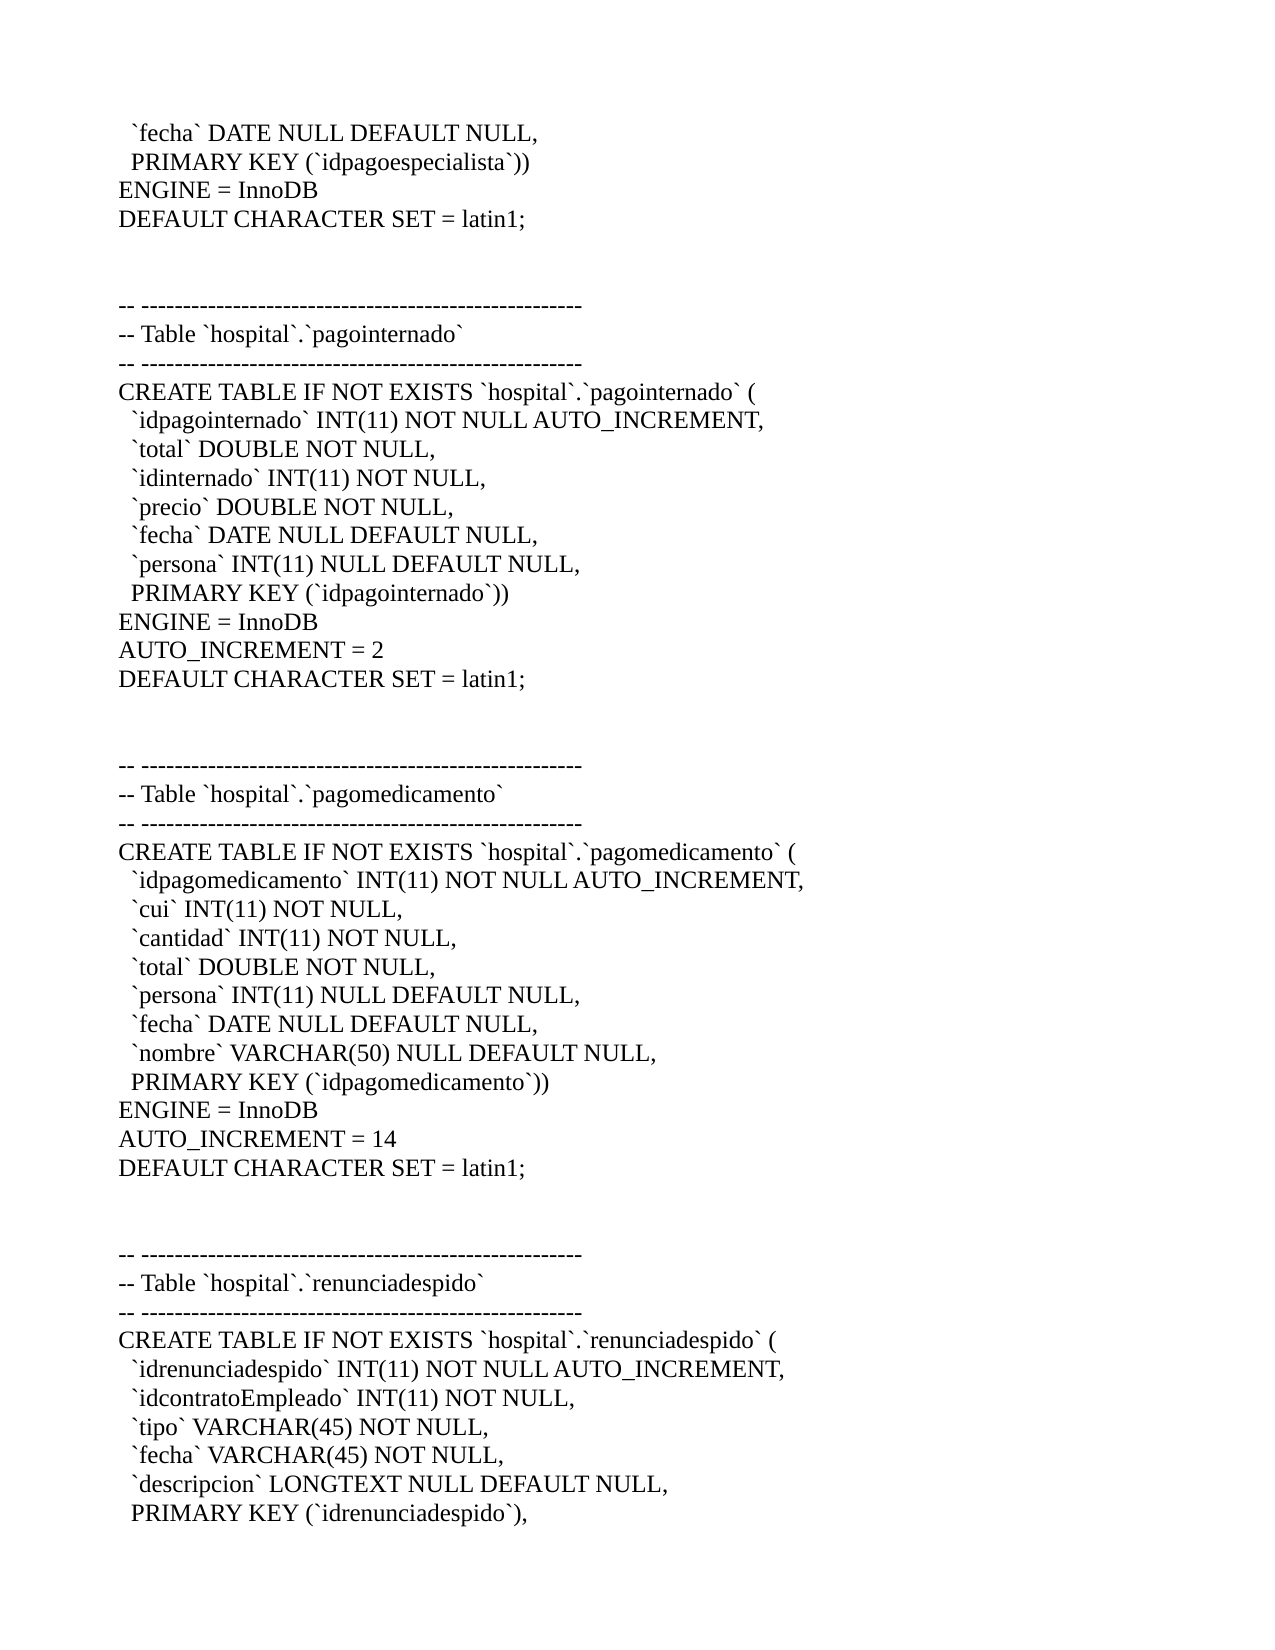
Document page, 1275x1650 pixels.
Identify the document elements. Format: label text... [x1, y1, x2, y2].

text CREATE TABLE IF NOT EXISTS `hospital`.`pagointernado` ( [118, 377, 1157, 406]
text `descripcion` LONGTEXT NULL DEFAULT NULL, [118, 1469, 1157, 1498]
text `fecha` VARCHAR(45) NOT NULL, [118, 1441, 1157, 1469]
text `persona` INT(11) NULL DEFAULT NULL, [118, 549, 1157, 578]
text CREATE TABLE IF NOT EXISTS `hospital`.`renunciadespido` ( [118, 1326, 1157, 1354]
text PRIMARY KEY (`idrenunciadespido`), [118, 1498, 1157, 1527]
text PRIMARY KEY (`idpagoespecialista`)) [118, 147, 1157, 176]
text AUTO_INCREMENT = 2 [118, 636, 1157, 664]
text `total` DOUBLE NOT NULL, [118, 952, 1157, 981]
text ENGINE = InnoDB [118, 176, 1157, 204]
text PRIMARY KEY (`idpagomedicamento`)) [118, 1067, 1157, 1096]
text -- ----------------------------------------------------- [118, 291, 1157, 319]
text DEFAULT CHARACTER SET = latin1; [118, 204, 1157, 233]
text `idpagomedicamento` INT(11) NOT NULL AUTO_INCREMENT, [118, 866, 1157, 894]
text `precio` DOUBLE NOT NULL, [118, 492, 1157, 521]
text `idpagointernado` INT(11) NOT NULL AUTO_INCREMENT, [118, 406, 1157, 434]
text `cui` INT(11) NOT NULL, [118, 894, 1157, 923]
text `idcontratoEmpleado` INT(11) NOT NULL, [118, 1383, 1157, 1412]
text `fecha` DATE NULL DEFAULT NULL, [118, 1009, 1157, 1038]
text -- Table `hospital`.`pagointernado` [118, 319, 1157, 348]
text `idrenunciadespido` INT(11) NOT NULL AUTO_INCREMENT, [118, 1354, 1157, 1383]
text ENGINE = InnoDB [118, 1096, 1157, 1124]
text `nombre` VARCHAR(50) NULL DEFAULT NULL, [118, 1038, 1157, 1067]
text DEFAULT CHARACTER SET = latin1; [118, 664, 1157, 693]
text `persona` INT(11) NULL DEFAULT NULL, [118, 981, 1157, 1009]
text CREATE TABLE IF NOT EXISTS `hospital`.`pagomedicamento` ( [118, 837, 1157, 866]
text -- ----------------------------------------------------- [118, 808, 1157, 837]
text -- Table `hospital`.`pagomedicamento` [118, 779, 1157, 808]
text -- ----------------------------------------------------- [118, 348, 1157, 377]
text `tipo` VARCHAR(45) NOT NULL, [118, 1412, 1157, 1441]
text -- ----------------------------------------------------- [118, 1297, 1157, 1326]
text -- ----------------------------------------------------- [118, 1239, 1157, 1268]
text AUTO_INCREMENT = 14 [118, 1124, 1157, 1153]
text ENGINE = InnoDB [118, 607, 1157, 636]
text `fecha` DATE NULL DEFAULT NULL, [118, 521, 1157, 549]
text DEFAULT CHARACTER SET = latin1; [118, 1153, 1157, 1182]
text `total` DOUBLE NOT NULL, [118, 434, 1157, 463]
text -- ----------------------------------------------------- [118, 751, 1157, 779]
text PRIMARY KEY (`idpagointernado`)) [118, 578, 1157, 607]
text `fecha` DATE NULL DEFAULT NULL, [118, 118, 1157, 147]
text `cantidad` INT(11) NOT NULL, [118, 923, 1157, 952]
text -- Table `hospital`.`renunciadespido` [118, 1268, 1157, 1297]
text `idinternado` INT(11) NOT NULL, [118, 463, 1157, 492]
